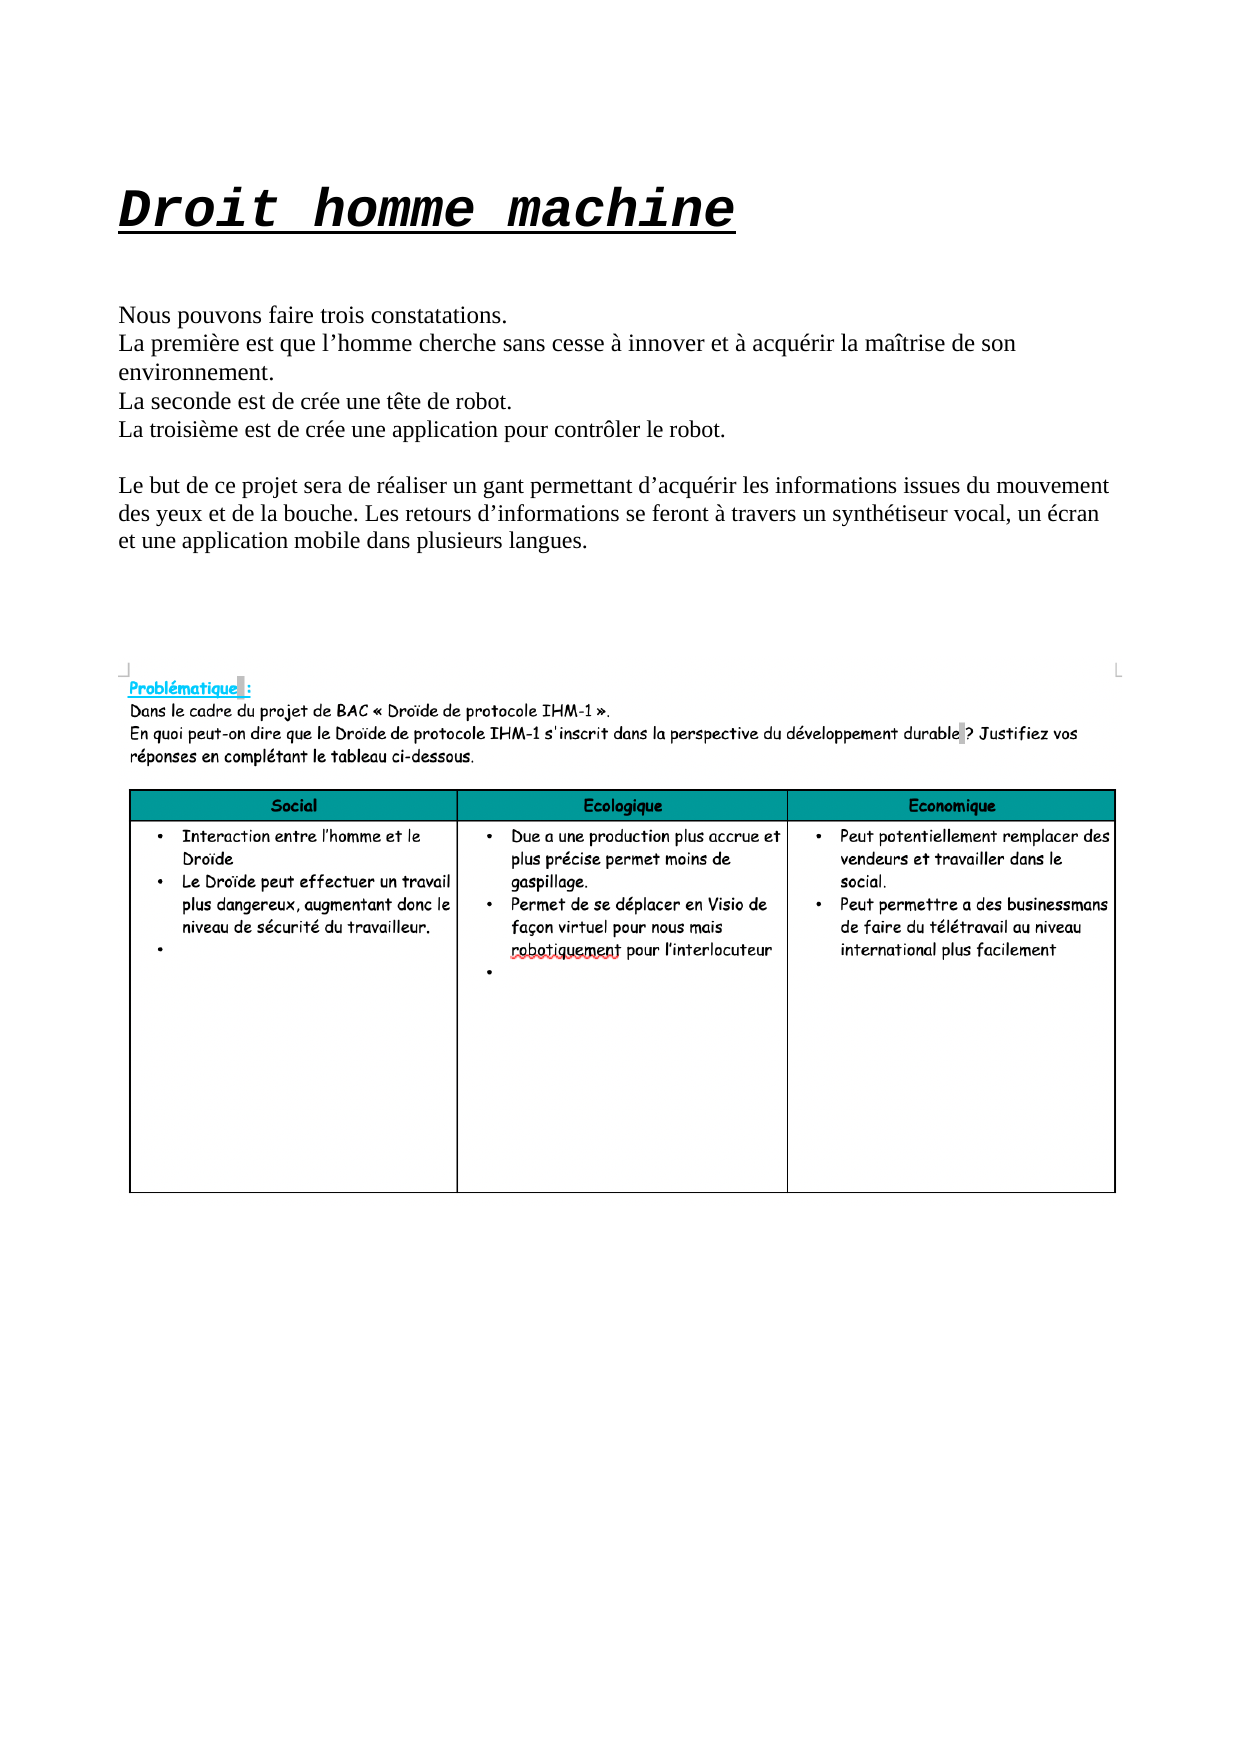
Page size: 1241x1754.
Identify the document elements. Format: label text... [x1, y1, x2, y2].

picture [118, 656, 1123, 1206]
text La première est que l’homme cherche sans cesse à innover et à acquérir la maîtrise de son environnement. [118, 328, 1122, 386]
text La troisième est de crée une application pour contrôler le robot. [118, 415, 1122, 442]
text Nous pouvons faire trois constatations. [118, 300, 1122, 328]
text La seconde est de crée une tête de robot. [118, 386, 1122, 415]
text Droit homme machine [118, 181, 1122, 242]
text Le but de ce projet sera de réaliser un gant permettant d’acquérir les informations issues du mouvement des yeux et de la bouche. Les retours d’informations se feront à travers un synthétiseur vocal, un écran et une application mobile dans plusieurs langues. [118, 471, 1122, 554]
